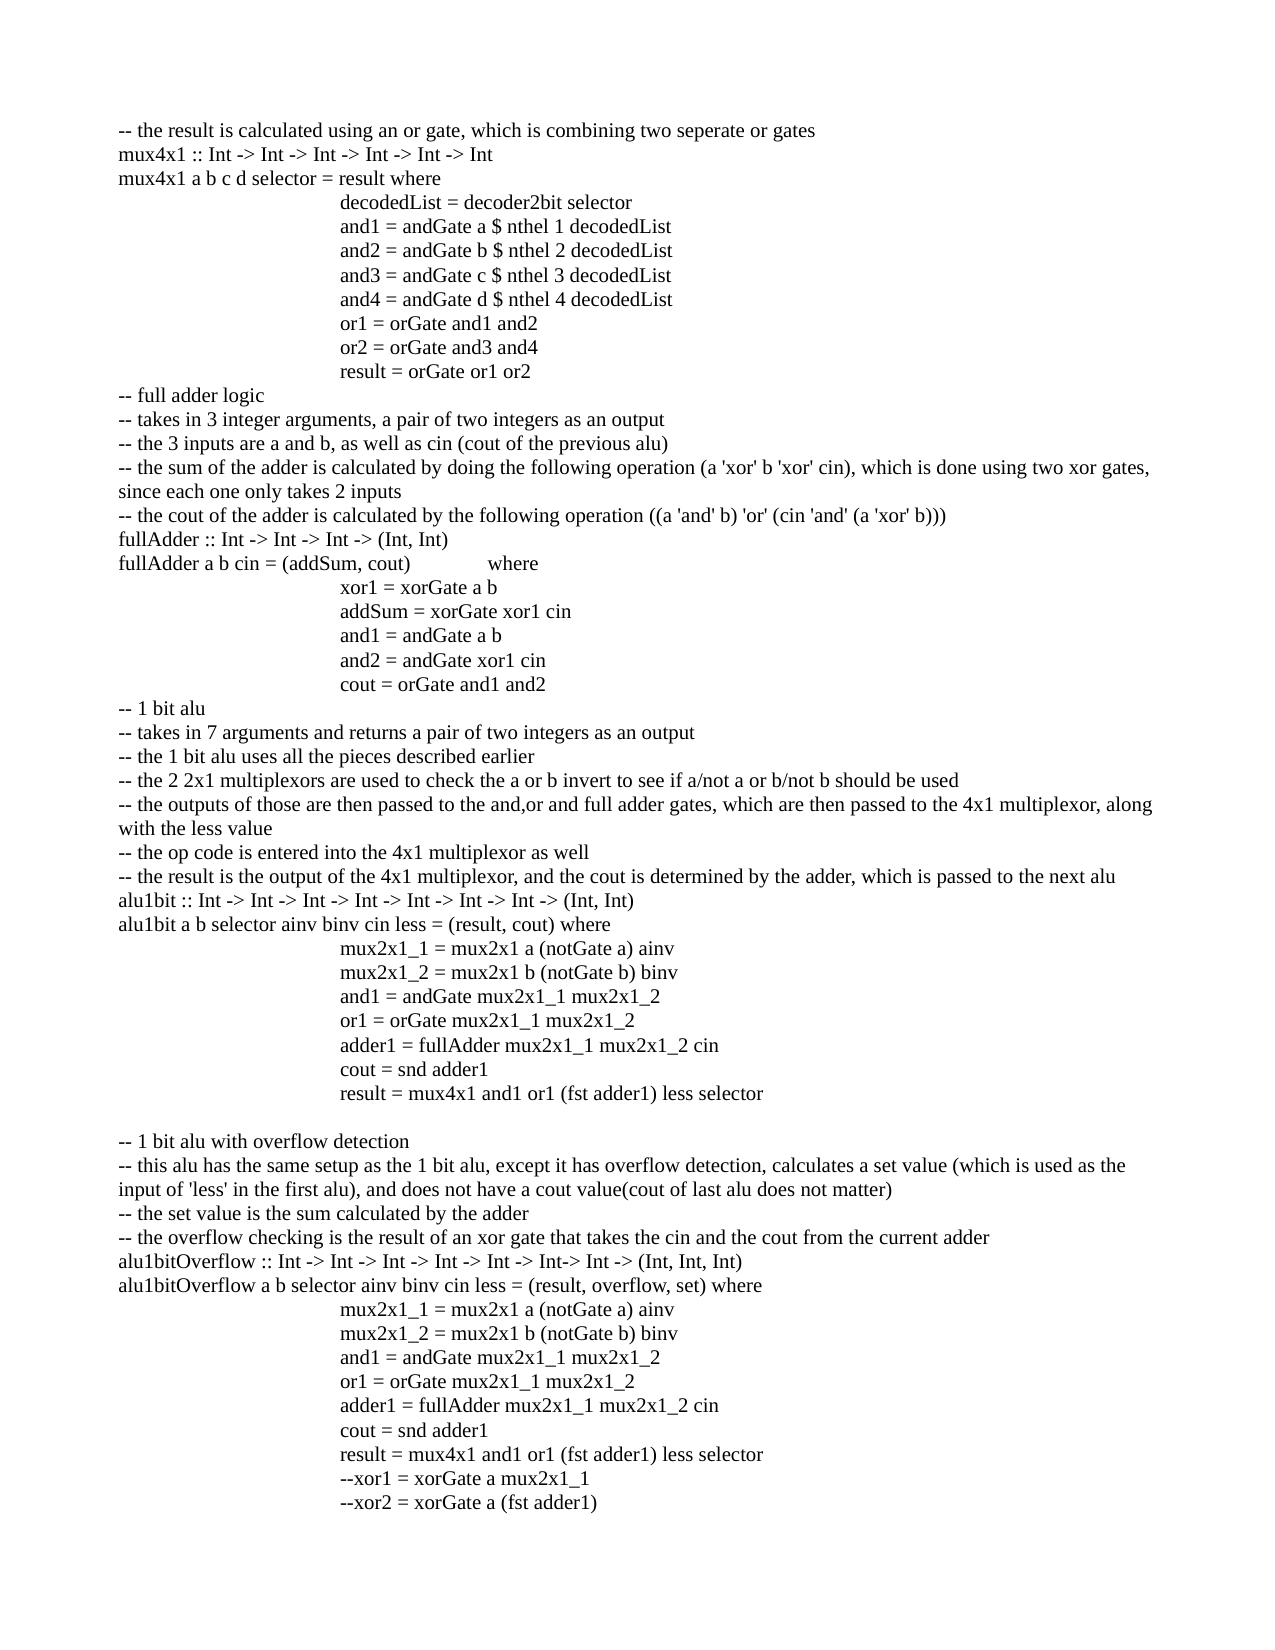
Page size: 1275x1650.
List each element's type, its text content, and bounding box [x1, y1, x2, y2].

text and3 = andGate c $ nthel 3 decodedList [118, 262, 1157, 287]
text --xor2 = xorGate a (fst adder1) [118, 1490, 1157, 1514]
text mux2x1_2 = mux2x1 b (notGate b) binv [118, 1321, 1157, 1345]
text -- 1 bit alu with overflow detection [118, 1129, 1157, 1153]
text or1 = orGate mux2x1_1 mux2x1_2 [118, 1369, 1157, 1393]
text -- full adder logic [118, 383, 1157, 407]
text -- takes in 7 arguments and returns a pair of two integers as an output [118, 720, 1157, 744]
text -- the 2 2x1 multiplexors are used to check the a or b invert to see if a/not a or b/not b should be used [118, 768, 1157, 792]
text or1 = orGate and1 and2 [118, 311, 1157, 335]
text alu1bit :: Int -> Int -> Int -> Int -> Int -> Int -> Int -> (Int, Int) [118, 888, 1157, 912]
text -- this alu has the same setup as the 1 bit alu, except it has overflow detection, calculates a set value (which is used as the input of 'less' in the first alu), and does not have a cout value(cout of last alu does not matter) [118, 1153, 1157, 1201]
text and2 = andGate b $ nthel 2 decodedList [118, 238, 1157, 262]
text -- takes in 3 integer arguments, a pair of two integers as an output [118, 407, 1157, 431]
text and1 = andGate a $ nthel 1 decodedList [118, 214, 1157, 238]
text addSum = xorGate xor1 cin [118, 599, 1157, 623]
text alu1bitOverflow a b selector ainv binv cin less = (result, overflow, set) where [118, 1273, 1157, 1297]
text fullAdder :: Int -> Int -> Int -> (Int, Int) [118, 527, 1157, 551]
text result = mux4x1 and1 or1 (fst adder1) less selector [118, 1442, 1157, 1466]
text -- the op code is entered into the 4x1 multiplexor as well [118, 840, 1157, 864]
text mux2x1_2 = mux2x1 b (notGate b) binv [118, 960, 1157, 984]
text mux4x1 :: Int -> Int -> Int -> Int -> Int -> Int [118, 142, 1157, 166]
text -- the 3 inputs are a and b, as well as cin (cout of the previous alu) [118, 431, 1157, 455]
text and2 = andGate xor1 cin [118, 647, 1157, 672]
text xor1 = xorGate a b [118, 575, 1157, 599]
text and1 = andGate mux2x1_1 mux2x1_2 [118, 984, 1157, 1008]
text alu1bit a b selector ainv binv cin less = (result, cout) where [118, 912, 1157, 936]
text and1 = andGate a b [118, 623, 1157, 647]
text -- the 1 bit alu uses all the pieces described earlier [118, 744, 1157, 768]
text alu1bitOverflow :: Int -> Int -> Int -> Int -> Int -> Int-> Int -> (Int, Int, Int) [118, 1249, 1157, 1273]
text cout = snd adder1 [118, 1057, 1157, 1081]
text fullAdder a b cin = (addSum, cout) where [118, 551, 1157, 575]
text -- the sum of the adder is calculated by doing the following operation (a 'xor' b 'xor' cin), which is done using two xor gates, since each one only takes 2 inputs [118, 455, 1157, 503]
text cout = orGate and1 and2 [118, 672, 1157, 696]
text result = orGate or1 or2 [118, 359, 1157, 383]
text mux2x1_1 = mux2x1 a (notGate a) ainv [118, 1297, 1157, 1321]
text --xor1 = xorGate a mux2x1_1 [118, 1466, 1157, 1490]
text or2 = orGate and3 and4 [118, 335, 1157, 359]
text adder1 = fullAdder mux2x1_1 mux2x1_2 cin [118, 1032, 1157, 1057]
text -- 1 bit alu [118, 696, 1157, 720]
text -- the result is the output of the 4x1 multiplexor, and the cout is determined by the adder, which is passed to the next alu [118, 864, 1157, 888]
text and4 = andGate d $ nthel 4 decodedList [118, 287, 1157, 311]
text -- the cout of the adder is calculated by the following operation ((a 'and' b) 'or' (cin 'and' (a 'xor' b))) [118, 503, 1157, 527]
text cout = snd adder1 [118, 1417, 1157, 1442]
text mux4x1 a b c d selector = result where [118, 166, 1157, 190]
text and1 = andGate mux2x1_1 mux2x1_2 [118, 1345, 1157, 1369]
text or1 = orGate mux2x1_1 mux2x1_2 [118, 1008, 1157, 1032]
text -- the set value is the sum calculated by the adder [118, 1201, 1157, 1225]
text mux2x1_1 = mux2x1 a (notGate a) ainv [118, 936, 1157, 960]
text -- the outputs of those are then passed to the and,or and full adder gates, which are then passed to the 4x1 multiplexor, along with the less value [118, 792, 1157, 840]
text adder1 = fullAdder mux2x1_1 mux2x1_2 cin [118, 1393, 1157, 1417]
text -- the result is calculated using an or gate, which is combining two seperate or gates [118, 118, 1157, 142]
text result = mux4x1 and1 or1 (fst adder1) less selector [118, 1081, 1157, 1105]
text decodedList = decoder2bit selector [118, 190, 1157, 214]
text -- the overflow checking is the result of an xor gate that takes the cin and the cout from the current adder [118, 1225, 1157, 1249]
